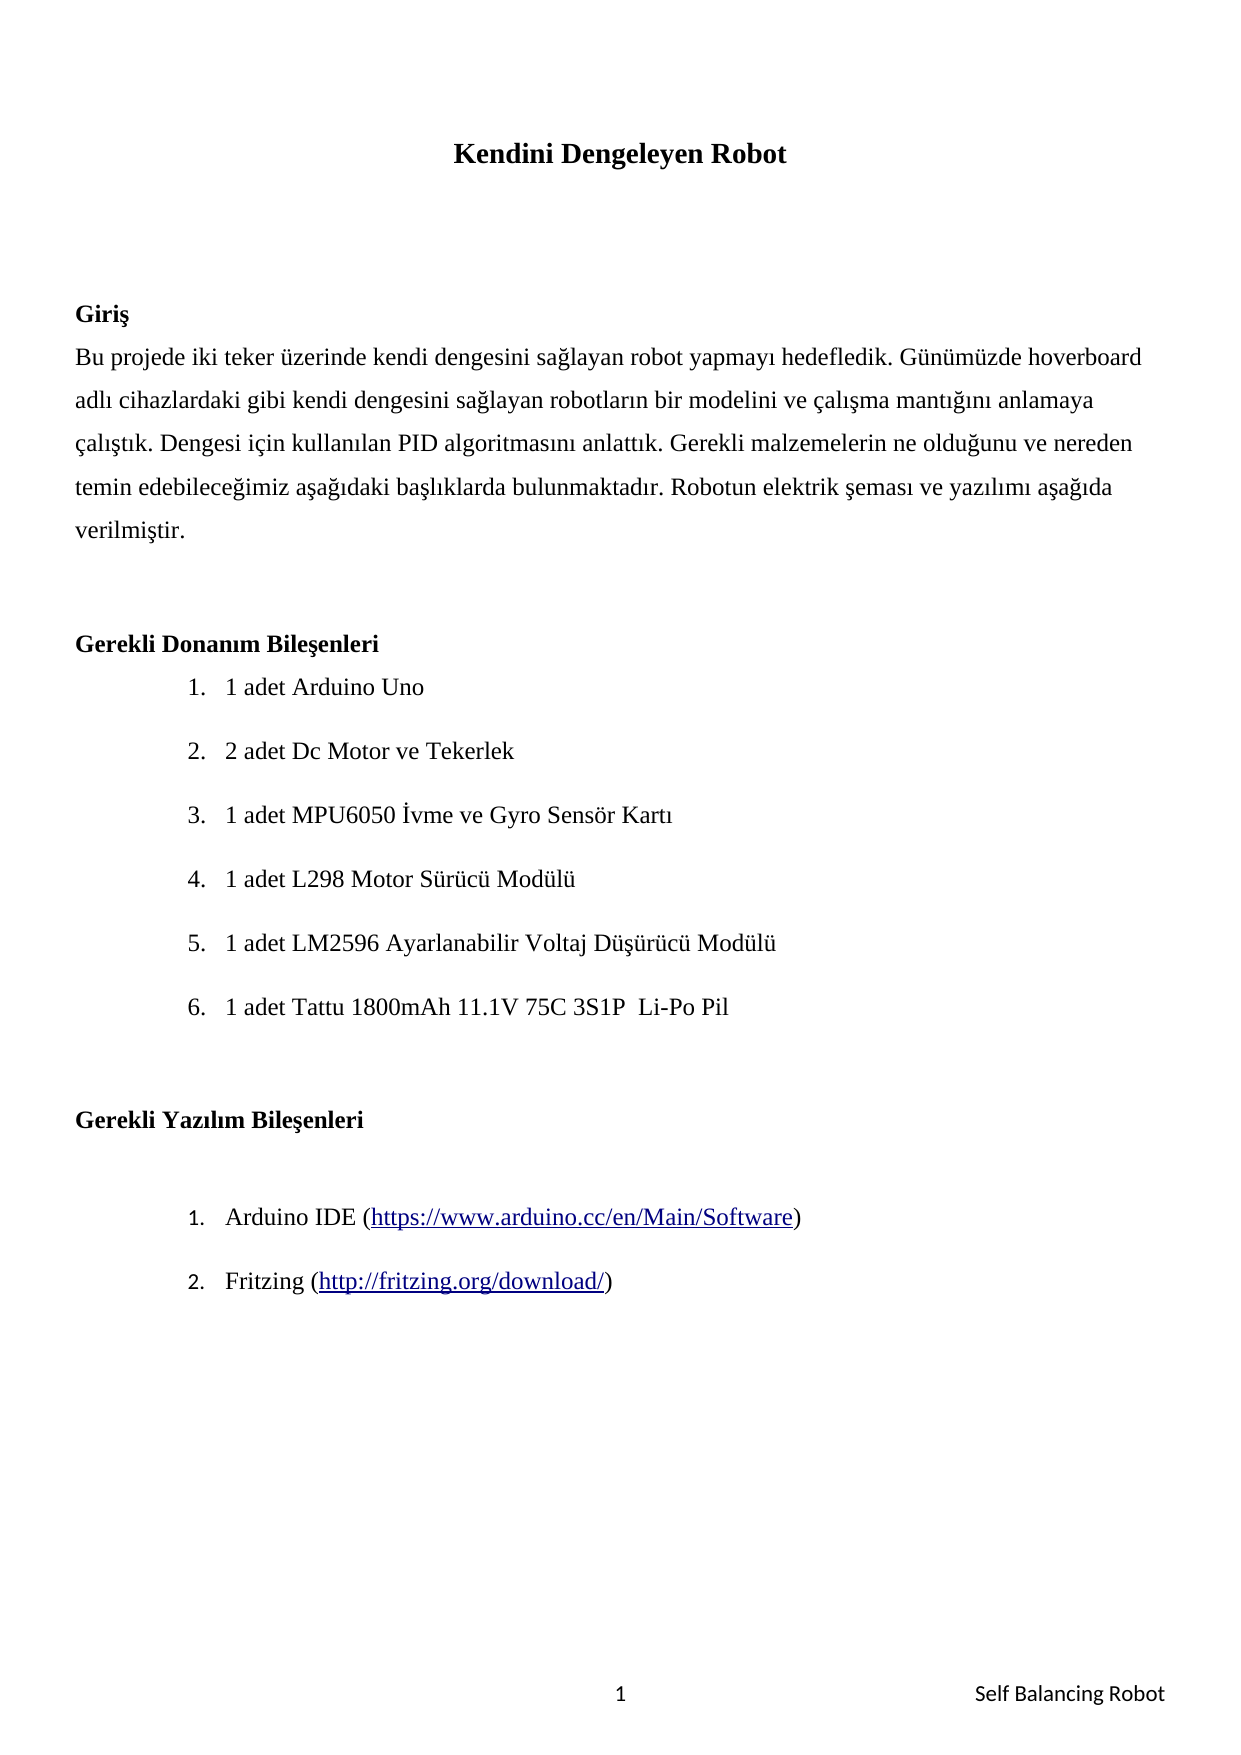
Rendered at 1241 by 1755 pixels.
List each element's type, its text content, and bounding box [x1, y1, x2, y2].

subtitle Giriş [75, 299, 1165, 328]
list Fritzing (http://fritzing.org/download/) [187, 1266, 1165, 1295]
list 1 adet LM2596 Ayarlanabilir Voltaj Düşürücü Modülü [187, 928, 1165, 956]
text Bu projede iki teker üzerinde kendi dengesini sağlayan robot yapmayı hedefledik. Günümüzde hoverboard adlı cihazlardaki gibi kendi dengesini sağlayan robotların bir modelini ve çalışma mantığını anlamaya çalıştık. Dengesi için kullanılan PID algoritmasını anlattık. Gerekli malzemelerin ne olduğunu ve nereden temin edebileceğimiz aşağıdaki başlıklarda bulunmaktadır. Robotun elektrik şeması ve yazılımı aşağıda verilmiştir. [75, 342, 1165, 543]
subtitle Gerekli Donanım Bileşenleri [75, 629, 1165, 657]
list 1 adet Arduino Uno [187, 672, 1165, 701]
list 1 adet L298 Motor Sürücü Modülü [187, 864, 1165, 892]
list 1 adet MPU6050 İvme ve Gyro Sensör Kartı [187, 800, 1165, 828]
text Kendini Dengeleyen Robot [75, 136, 1165, 170]
list Arduino IDE (https://www.arduino.cc/en/Main/Software) [187, 1202, 1165, 1231]
list 1 adet Tattu 1800mAh 11.1V 75C 3S1P Li-Po Pil [187, 992, 1165, 1020]
subtitle Gerekli Yazılım Bileşenleri [75, 1106, 1165, 1134]
list 2 adet Dc Motor ve Tekerlek [187, 736, 1165, 764]
